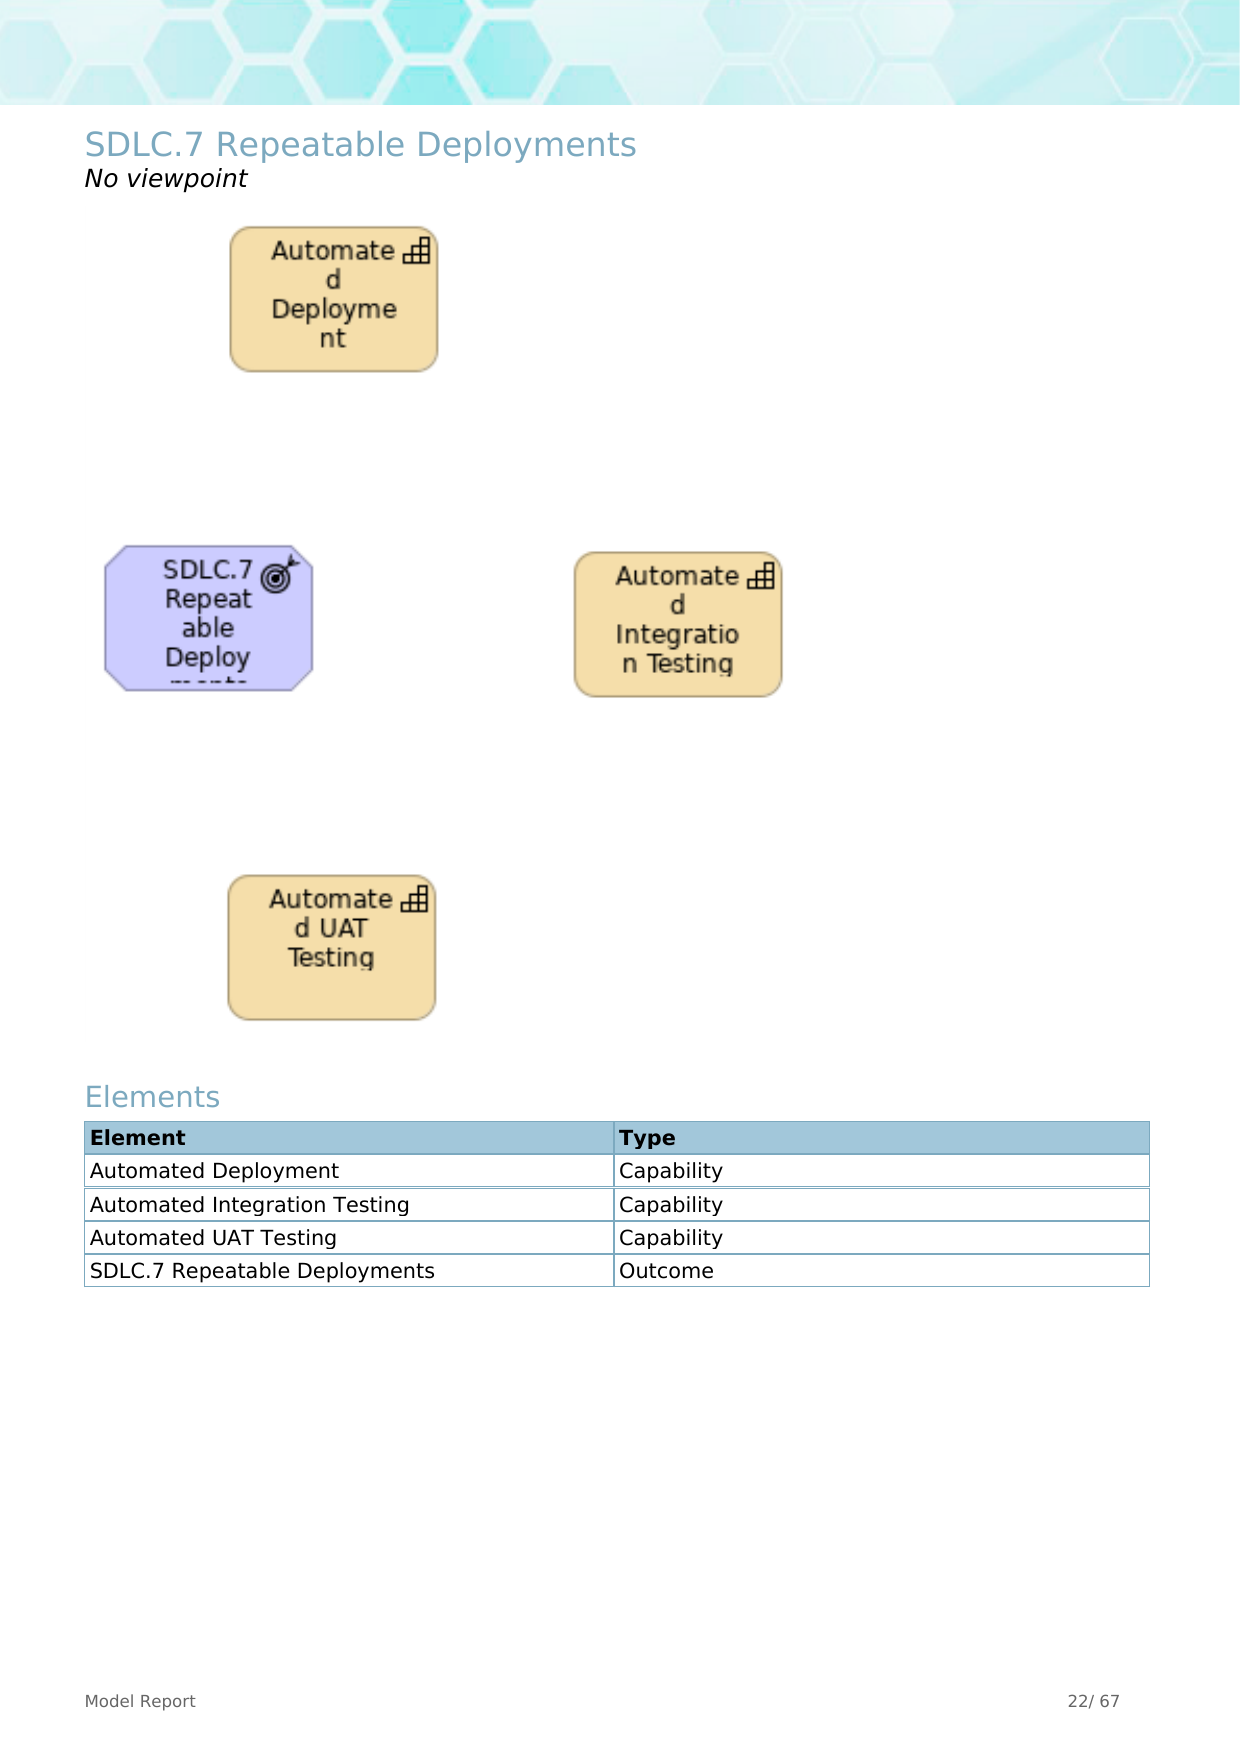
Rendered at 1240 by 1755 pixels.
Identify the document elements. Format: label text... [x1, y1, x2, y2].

table_cell [1150, 1221, 1155, 1254]
table_cell [0, 1115, 84, 1121]
table_cell [614, 1288, 797, 1650]
table_cell [804, 206, 920, 1042]
table_cell [797, 196, 920, 206]
table_cell [0, 206, 84, 1042]
table_cell [84, 105, 614, 125]
table_cell [0, 165, 84, 196]
table_cell [797, 105, 920, 125]
table_cell [1155, 1254, 1239, 1287]
table_cell SDLC.7 Repeatable Deployments [85, 1255, 613, 1286]
table_cell [84, 196, 614, 206]
table_cell [1155, 1154, 1239, 1187]
table_cell [920, 196, 1088, 206]
table_cell Element [85, 1122, 613, 1153]
table_cell [614, 1115, 797, 1121]
table_cell [920, 105, 1088, 125]
table_cell [1150, 1121, 1155, 1154]
table_cell [1088, 196, 1150, 206]
table_cell [1150, 105, 1155, 125]
table_cell [920, 206, 1088, 1042]
table_cell / 67 [1088, 1650, 1155, 1754]
table_cell [0, 1288, 84, 1650]
table_cell Capability [615, 1222, 1149, 1253]
table_cell [0, 1188, 84, 1221]
table_cell [1155, 165, 1239, 196]
table_cell No viewpoint [84, 165, 1155, 196]
table_cell [614, 196, 797, 206]
table_cell [920, 1288, 1088, 1650]
table_cell Automated Deployment [85, 1155, 613, 1186]
table_cell [1150, 1254, 1155, 1287]
table_cell [0, 1221, 84, 1254]
table_cell Capability [615, 1189, 1149, 1220]
table_cell [1155, 1650, 1239, 1754]
table_cell [0, 1650, 84, 1754]
table_cell [84, 1288, 614, 1650]
table_cell [0, 105, 84, 125]
table_cell SDLC.7 Repeatable Deployments [84, 125, 1155, 164]
table_cell [1155, 1221, 1239, 1254]
table_cell [84, 1115, 614, 1121]
table_cell Outcome [615, 1255, 1149, 1286]
table_cell [1155, 1121, 1239, 1154]
table_cell Model Report [84, 1650, 920, 1754]
table_cell [1088, 1115, 1150, 1121]
table_cell [0, 1042, 84, 1114]
table_cell [614, 105, 797, 125]
table_cell Elements [84, 1042, 1150, 1114]
table_cell [1155, 196, 1239, 206]
table_cell [1088, 206, 1150, 1042]
table_cell [1150, 1154, 1155, 1187]
table_cell [1155, 1042, 1239, 1114]
table_cell [1155, 1115, 1239, 1121]
table_cell [797, 1288, 920, 1650]
table_cell [0, 1154, 84, 1187]
table_cell [0, 1254, 84, 1287]
table_cell Capability [615, 1155, 1149, 1186]
table_cell [1155, 105, 1239, 125]
table_cell [1088, 1288, 1150, 1650]
table_cell [1150, 196, 1155, 206]
table_cell [1155, 206, 1239, 1042]
table_cell Type [615, 1122, 1149, 1153]
table_cell 22 [920, 1650, 1088, 1754]
table_cell [0, 196, 84, 206]
table_cell [920, 1115, 1088, 1121]
table_cell [1150, 206, 1155, 1042]
table_cell [1150, 1288, 1155, 1650]
table_cell Automated UAT Testing [85, 1222, 613, 1253]
table_cell [1150, 1042, 1155, 1114]
table_cell [1155, 1188, 1239, 1221]
table_cell [0, 1121, 84, 1154]
table_cell Automated Integration Testing [85, 1189, 613, 1220]
table_cell [1150, 1188, 1155, 1221]
table_cell [1155, 125, 1239, 164]
table_cell [0, 125, 84, 164]
table_cell [797, 1115, 920, 1121]
table_cell [1155, 1288, 1239, 1650]
table_cell [1088, 105, 1150, 125]
